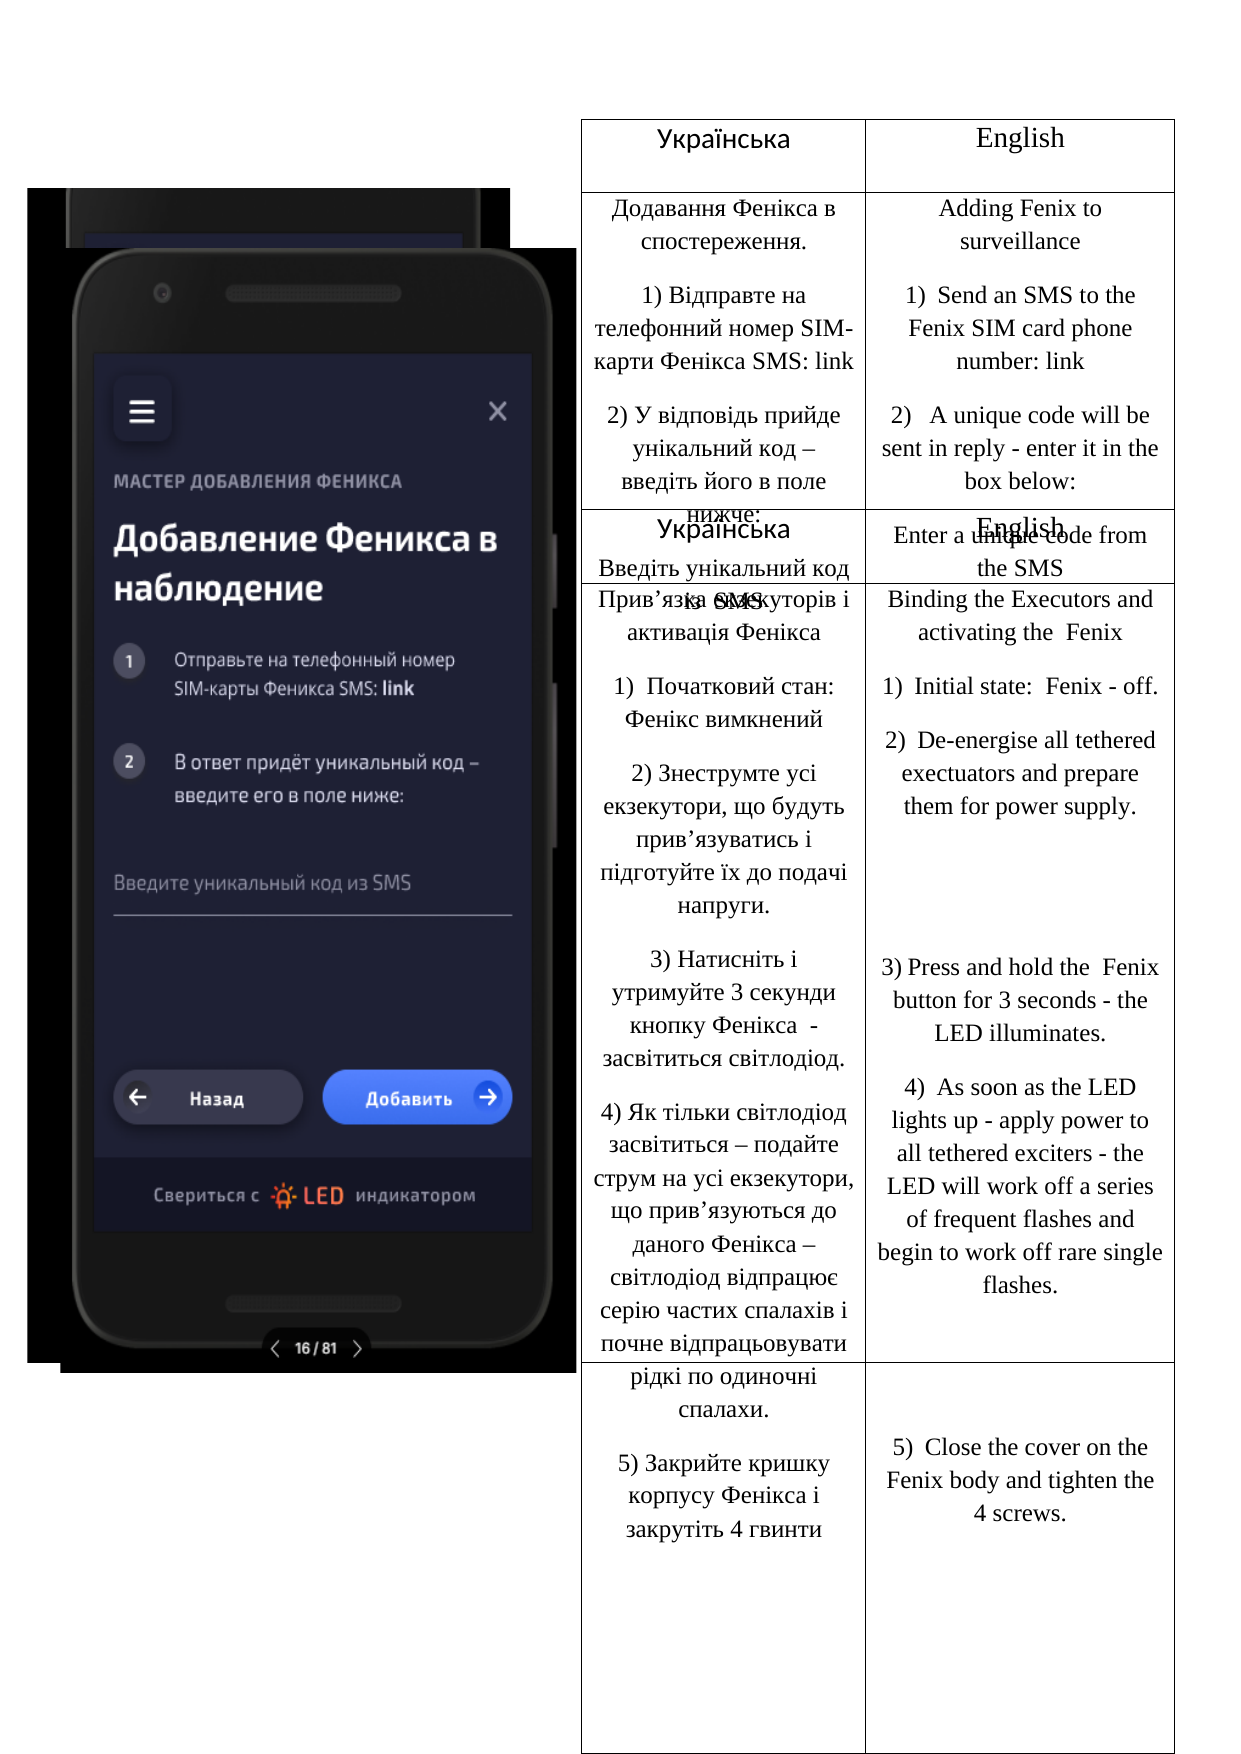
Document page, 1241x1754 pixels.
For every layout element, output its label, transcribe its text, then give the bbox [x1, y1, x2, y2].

table_cell Adding Fenix to surveillance 1) Send an SMS to the Fenix SIM card phone number: link 2) A unique code will be sent in reply - enter it in the box below: Enter a unique code from the SMS [866, 193, 1174, 1362]
table_header Українська [582, 120, 865, 192]
picture [27, 188, 577, 1373]
table_cell Додавання Фенікса в спостереження. 1) Відправте на телефонний номер SIM-карти Фенікса SMS: link 2) У відповідь прийде унікальний код – введіть його в поле нижче: Введіть унікальний код із SMS [582, 193, 865, 1362]
table_header English [866, 120, 1174, 192]
table_cell Binding the Executors and activating the Fenix 1) Initial state: Fenix - off. 2) De-energise all tethered exectuators and prepare them for power supply. 3) Press and hold the Fenix button for 3 seconds - the LED illuminates. 4) As soon as the LED lights up - apply power to all tethered exciters - the LED will work off a series of frequent flashes and begin to work off rare single flashes. 5) Close the cover on the Fenix body and tighten the 4 screws. [866, 1363, 1174, 1753]
table_cell Прив’язка екзекуторів і активація Фенікса 1) Початковий стан: Фенікс вимкнений 2) Знеструмте усі екзекутори, що будуть прив’язуватись і підготуйте їх до подачі напруги. 3) Натисніть і утримуйте 3 секунди кнопку Фенікса - засвітиться світлодіод. 4) Як тільки світлодіод засвітиться – подайте струм на усі екзекутори, що прив’язуються до даного Фенікса – світлодіод відпрацює серію частих спалахів і почне відпрацьовувати рідкі по одиночні спалахи. 5) Закрийте кришку корпусу Фенікса і закрутіть 4 гвинти [582, 1363, 865, 1753]
